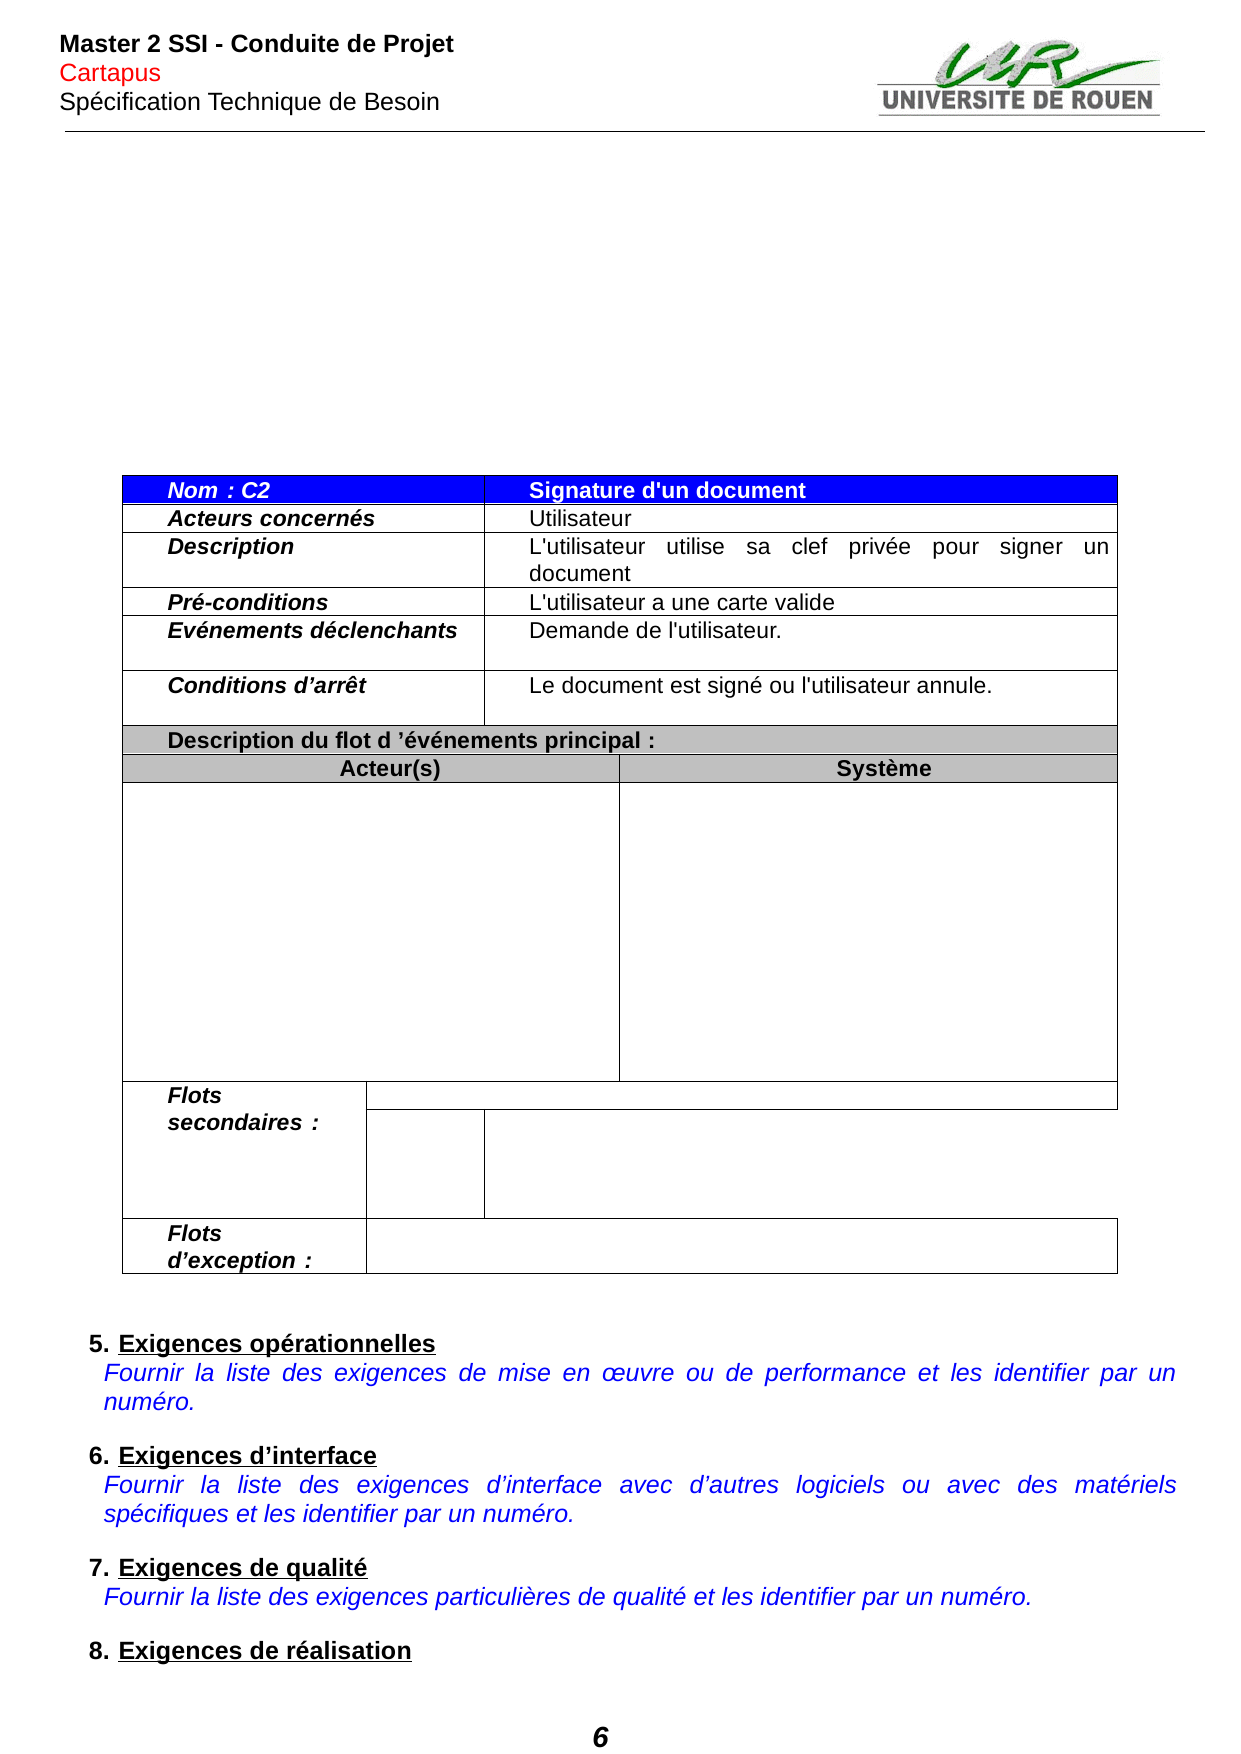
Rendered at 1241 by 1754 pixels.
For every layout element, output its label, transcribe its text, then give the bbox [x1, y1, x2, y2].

text Fournir la liste des exigences particulières de qualité et les identifier par un numéro. [103, 1582, 1181, 1611]
table_cell Flots d’exception : [123, 1219, 366, 1273]
table_cell [367, 1219, 1117, 1273]
table_cell Description du flot d ’événements principal : [123, 726, 1117, 753]
table_header Nom : C2 [123, 476, 484, 503]
subtitle Exigences de réalisation [89, 1636, 1181, 1665]
subtitle Exigences opérationnelles [89, 1328, 1181, 1357]
picture [872, 32, 1170, 118]
table_cell L'utilisateur utilise sa clef privée pour signer un document [485, 533, 1117, 587]
table_cell [485, 1110, 1118, 1218]
table_cell Système [620, 755, 1117, 782]
table_cell Evénements déclenchants [123, 616, 484, 670]
table_cell Pré-conditions [123, 588, 484, 615]
table_cell Description [123, 533, 484, 587]
table_cell [367, 1082, 1117, 1109]
table_cell Le document est signé ou l'utilisateur annule. [485, 671, 1117, 725]
table_cell L'utilisateur a une carte valide [485, 588, 1117, 615]
subtitle Exigences d’interface [89, 1441, 1181, 1470]
table_cell Conditions d’arrêt [123, 671, 484, 725]
table_header Signature d'un document [485, 476, 1117, 503]
table_cell Utilisateur [485, 505, 1117, 532]
text Fournir la liste des exigences de mise en œuvre ou de performance et les identifier par un numéro. [103, 1357, 1181, 1416]
text Fournir la liste des exigences d’interface avec d’autres logiciels ou avec des matériels spécifiques et les identifier par un numéro. [103, 1470, 1181, 1528]
table_cell [620, 783, 1117, 1081]
table_cell Flots secondaires : [123, 1082, 366, 1218]
table_cell [367, 1110, 484, 1218]
table_cell Demande de l'utilisateur. [485, 616, 1117, 670]
table_cell Acteurs concernés [123, 505, 484, 532]
subtitle Exigences de qualité [89, 1553, 1181, 1582]
table_cell [123, 783, 619, 1081]
table_cell Acteur(s) [123, 755, 619, 782]
